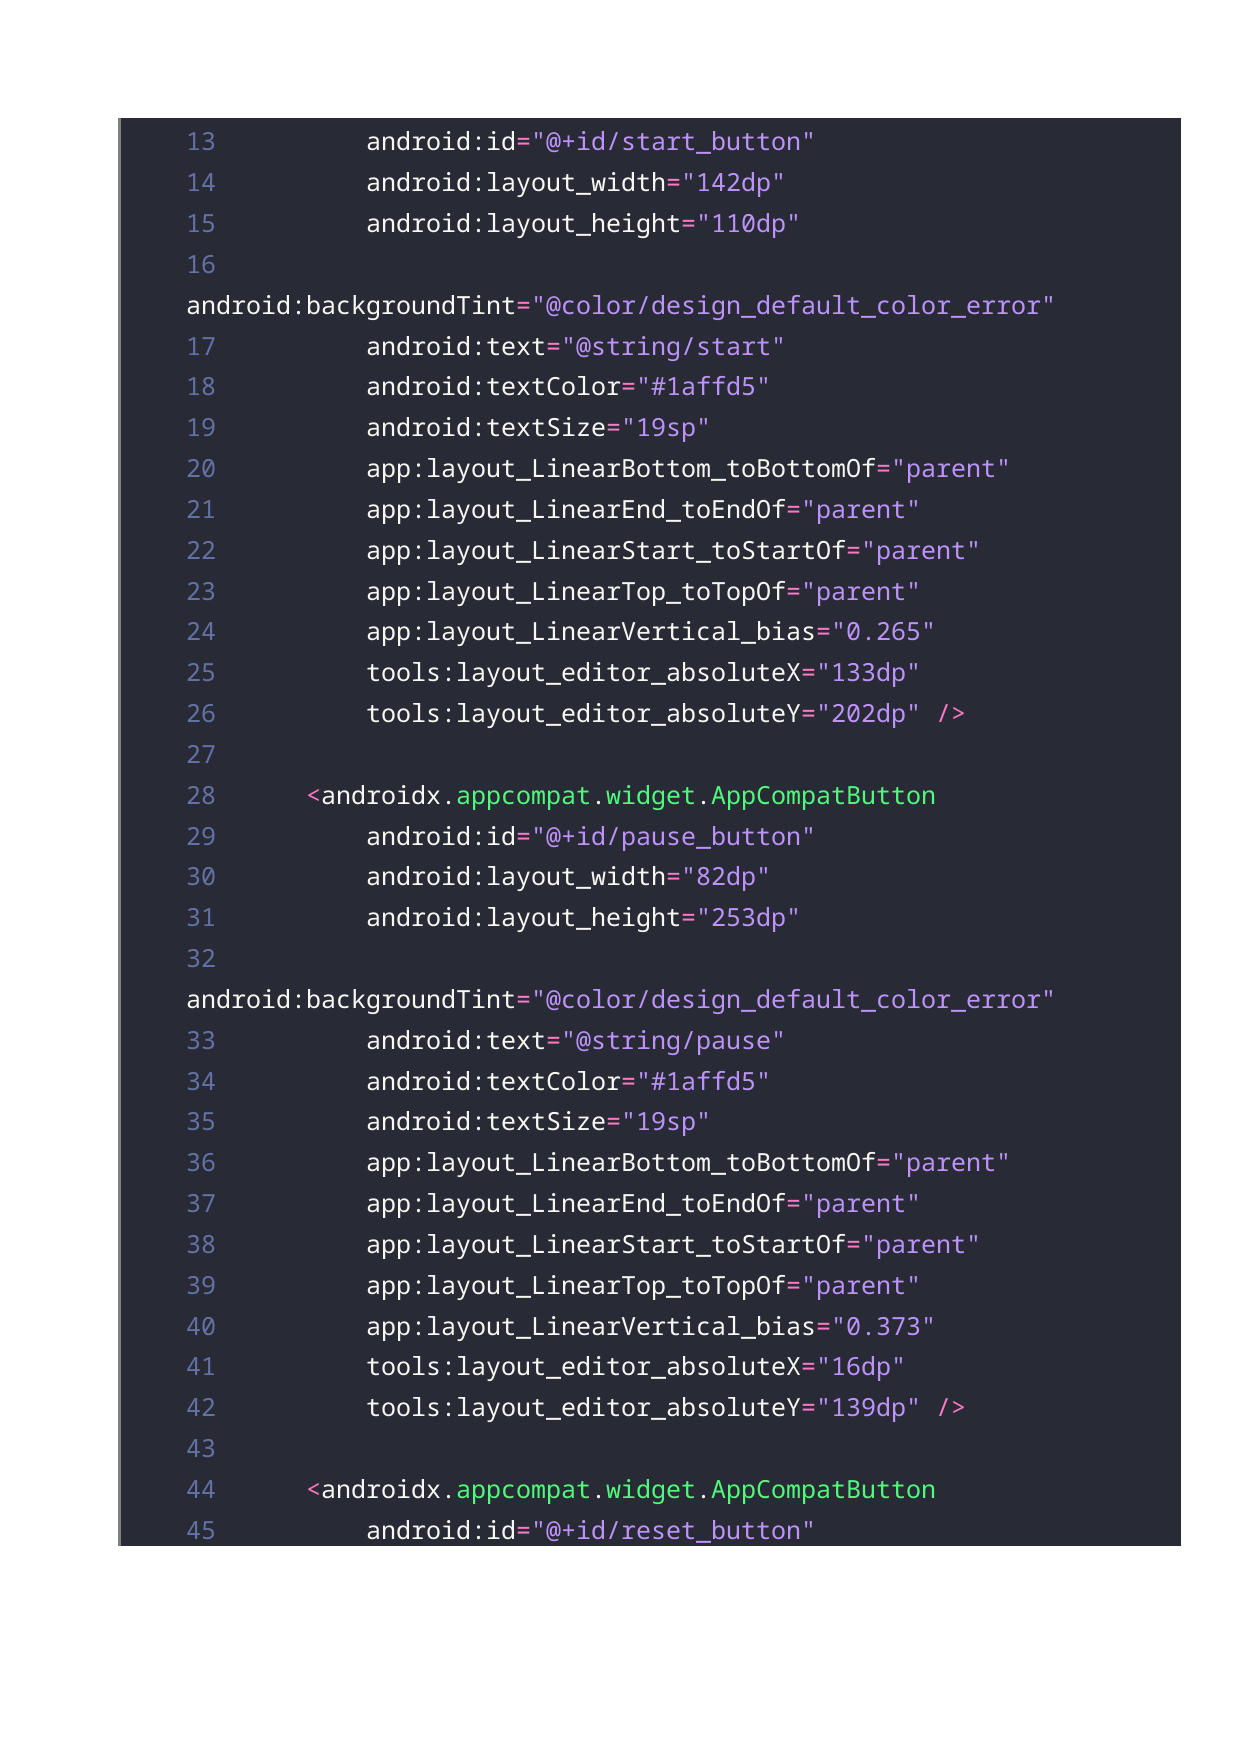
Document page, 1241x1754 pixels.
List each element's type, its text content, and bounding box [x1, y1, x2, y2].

text 18 android:textColor="#1affd5" [121, 363, 1181, 403]
text 38 app:layout_LinearStart_toStartOf="parent" [121, 1221, 1181, 1261]
text 45 android:id="@+id/reset_button" [121, 1506, 1181, 1546]
text 33 android:text="@string/pause" [121, 1016, 1181, 1056]
text 13 android:id="@+id/start_button" [121, 118, 1181, 158]
text 16 android:backgroundTint="@color/design_default_color_error" [121, 241, 1181, 321]
text 35 android:textSize="19sp" [121, 1098, 1181, 1138]
text 21 app:layout_LinearEnd_toEndOf="parent" [121, 486, 1181, 526]
text 44 <androidx.appcompat.widget.AppCompatButton [121, 1466, 1181, 1506]
text 36 app:layout_LinearBottom_toBottomOf="parent" [121, 1139, 1181, 1179]
text 23 app:layout_LinearTop_toTopOf="parent" [121, 567, 1181, 607]
text 37 app:layout_LinearEnd_toEndOf="parent" [121, 1180, 1181, 1220]
text 29 android:id="@+id/pause_button" [121, 812, 1181, 852]
text 14 android:layout_width="142dp" [121, 159, 1181, 199]
text 19 android:textSize="19sp" [121, 404, 1181, 444]
text 24 app:layout_LinearVertical_bias="0.265" [121, 608, 1181, 648]
text 22 app:layout_LinearStart_toStartOf="parent" [121, 526, 1181, 566]
text 20 app:layout_LinearBottom_toBottomOf="parent" [121, 445, 1181, 485]
text 28 <androidx.appcompat.widget.AppCompatButton [121, 771, 1181, 811]
text 15 android:layout_height="110dp" [121, 200, 1181, 240]
text 43 [121, 1425, 1181, 1465]
text 39 app:layout_LinearTop_toTopOf="parent" [121, 1261, 1181, 1301]
text 31 android:layout_height="253dp" [121, 894, 1181, 934]
text 42 tools:layout_editor_absoluteY="139dp" /> [121, 1384, 1181, 1424]
text 32 android:backgroundTint="@color/design_default_color_error" [121, 935, 1181, 1016]
text 25 tools:layout_editor_absoluteX="133dp" [121, 649, 1181, 689]
text 40 app:layout_LinearVertical_bias="0.373" [121, 1302, 1181, 1342]
text 17 android:text="@string/start" [121, 322, 1181, 362]
text 26 tools:layout_editor_absoluteY="202dp" /> [121, 690, 1181, 730]
text 34 android:textColor="#1affd5" [121, 1057, 1181, 1097]
text 30 android:layout_width="82dp" [121, 853, 1181, 893]
text 27 [121, 731, 1181, 771]
text 41 tools:layout_editor_absoluteX="16dp" [121, 1343, 1181, 1383]
